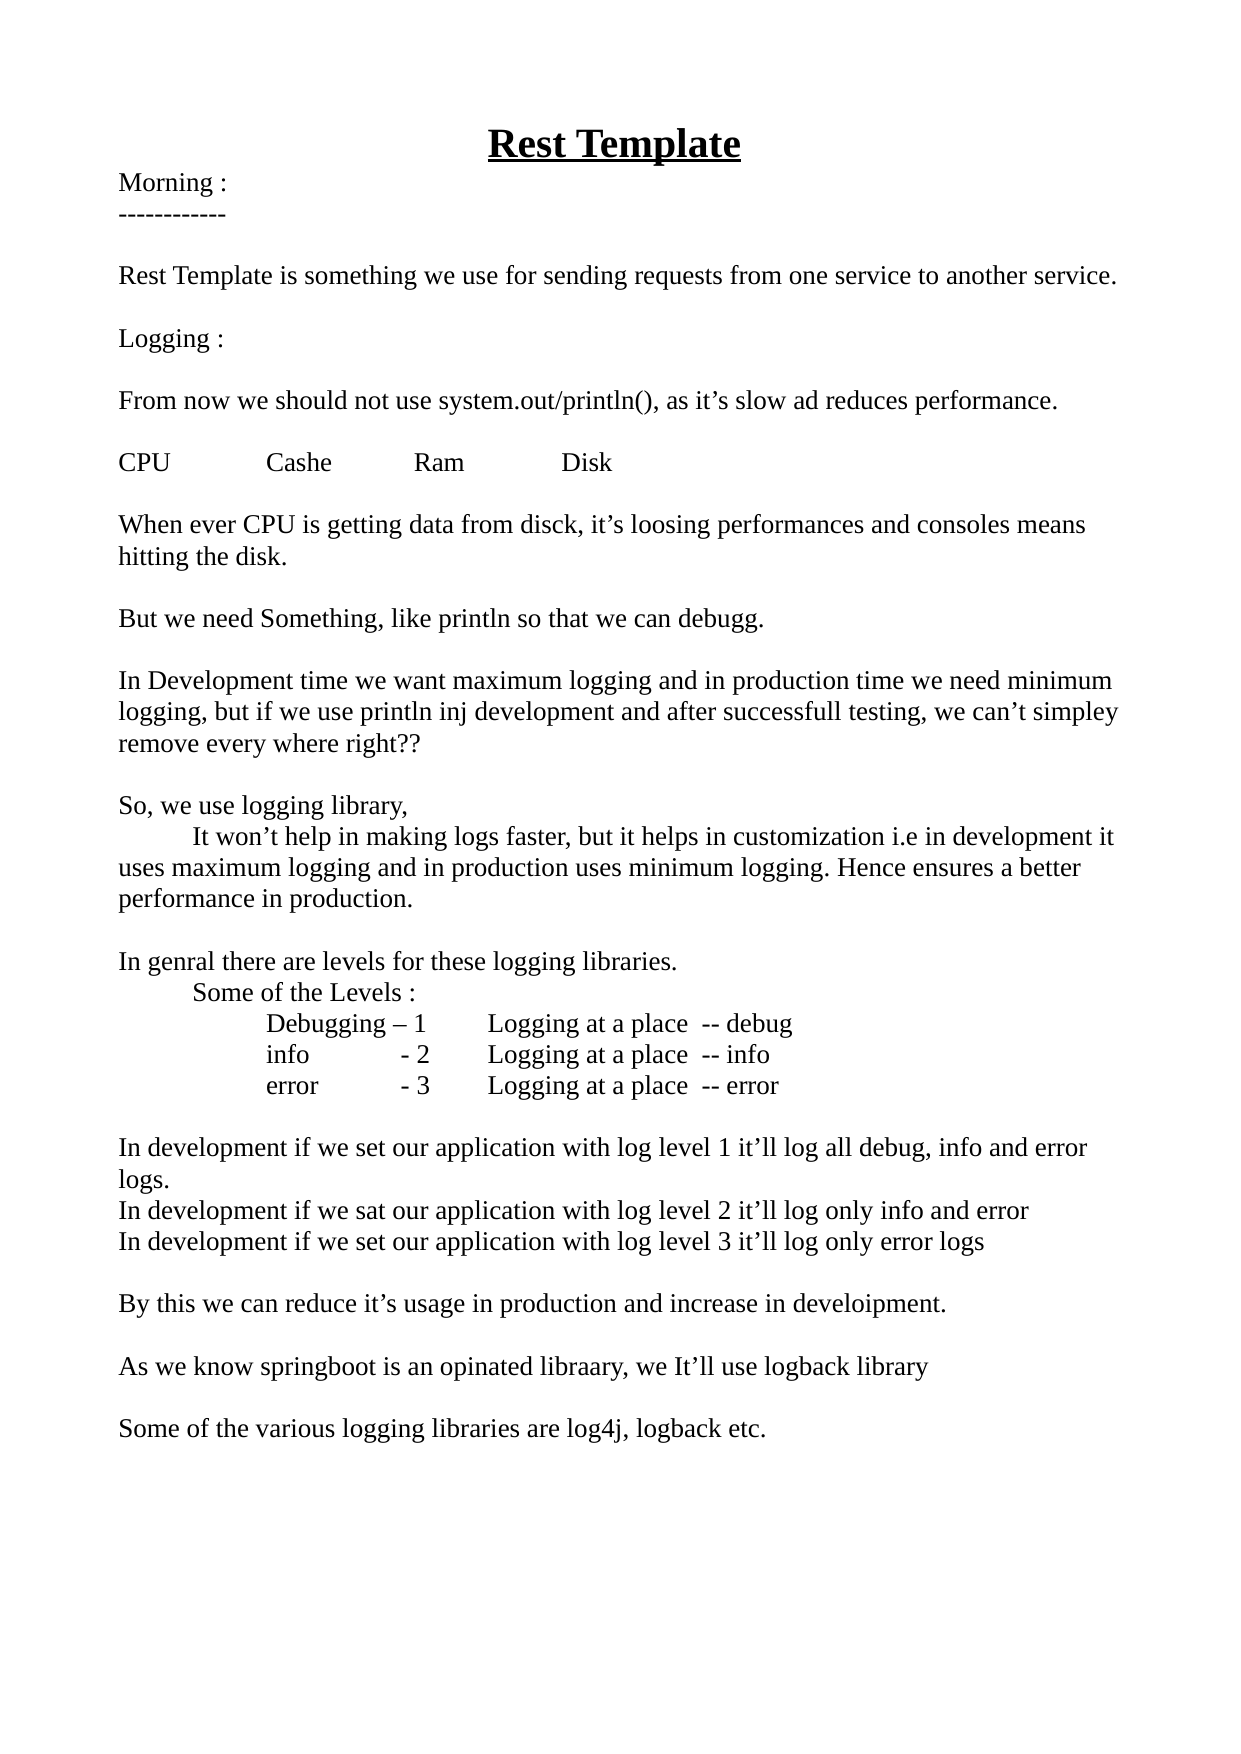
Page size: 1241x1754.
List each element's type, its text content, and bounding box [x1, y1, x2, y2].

text Some of the Levels : [118, 976, 1122, 1007]
text But we need Something, like println so that we can debugg. [118, 602, 1122, 633]
text By this we can reduce it’s usage in production and increase in develoipment. [118, 1287, 1122, 1318]
text info - 2 Logging at a place -- info [118, 1038, 1122, 1069]
text When ever CPU is getting data from disck, it’s loosing performances and consoles means hitting the disk. [118, 509, 1122, 571]
text As we know springboot is an opinated libraary, we It’ll use logback library [118, 1349, 1122, 1381]
text In Development time we want maximum logging and in production time we need minimum logging, but if we use println inj development and after successfull testing, we can’t simpley remove every where right?? [118, 664, 1122, 758]
text In development if we sat our application with log level 2 it’ll log only info and error [118, 1194, 1122, 1225]
text Morning : [118, 166, 1122, 197]
text Logging : [118, 322, 1122, 353]
text Rest Template [118, 118, 1122, 166]
text In genral there are levels for these logging libraries. [118, 945, 1122, 976]
text Debugging – 1 Logging at a place -- debug [118, 1007, 1122, 1038]
text Some of the various logging libraries are log4j, logback etc. [118, 1412, 1122, 1443]
text In development if we set our application with log level 1 it’ll log all debug, info and error logs. [118, 1132, 1122, 1194]
text In development if we set our application with log level 3 it’ll log only error logs [118, 1225, 1122, 1256]
text ------------ [118, 197, 1122, 228]
text So, we use logging library, [118, 789, 1122, 820]
text It won’t help in making logs faster, but it helps in customization i.e in development it uses maximum logging and in production uses minimum logging. Hence ensures a better performance in production. [118, 820, 1122, 913]
text CPU Cashe Ram Disk [118, 446, 1122, 477]
text error - 3 Logging at a place -- error [118, 1069, 1122, 1100]
text Rest Template is something we use for sending requests from one service to another service. [118, 259, 1122, 291]
text From now we should not use system.out/println(), as it’s slow ad reduces performance. [118, 384, 1122, 415]
